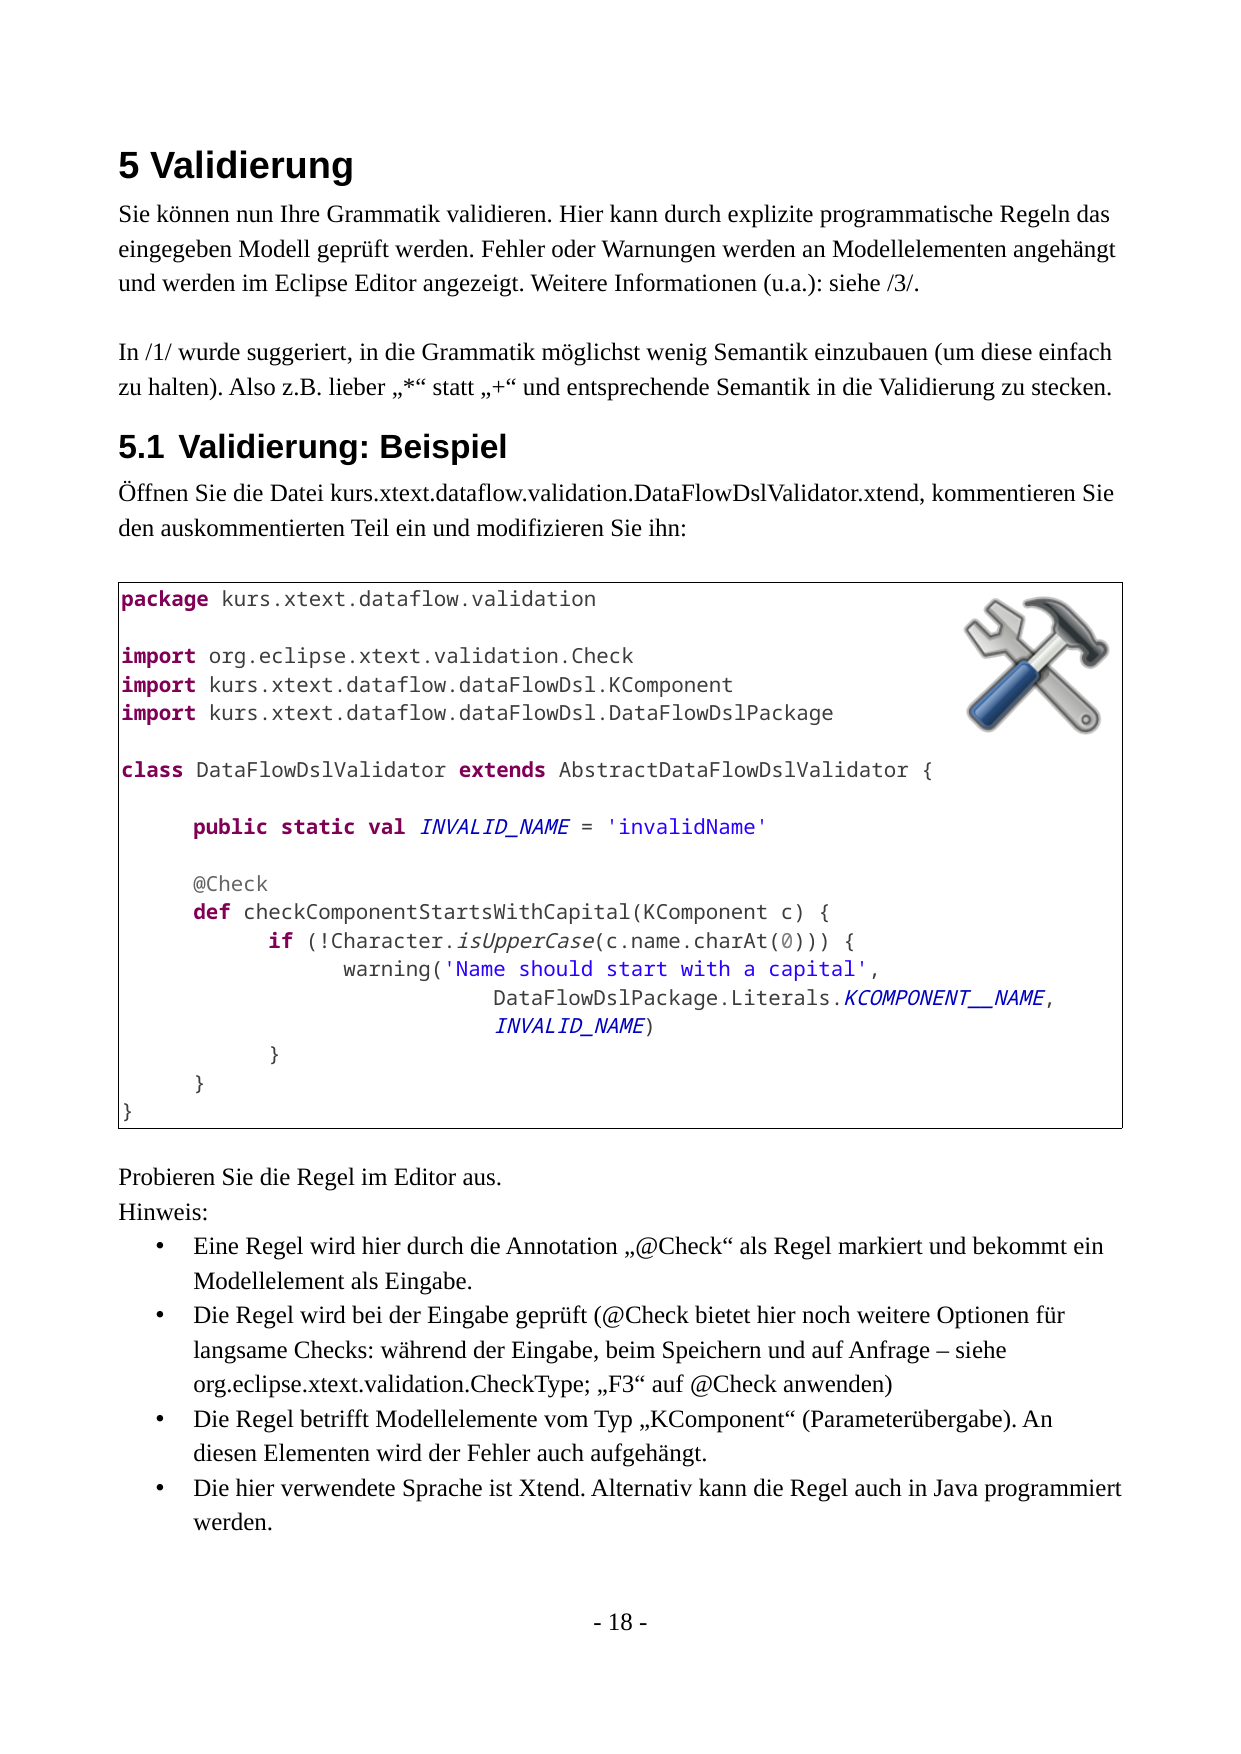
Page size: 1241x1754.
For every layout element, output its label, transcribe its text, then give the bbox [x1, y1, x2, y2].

text Öffnen Sie die Datei kurs.xtext.dataflow.validation.DataFlowDslValidator.xtend, kommentieren Sie den auskommentierten Teil ein und modifizieren Sie ihn: [118, 478, 1122, 541]
text Probieren Sie die Regel im Editor aus. [118, 1162, 1122, 1191]
text public static val INVALID_NAME = 'invalidName' [119, 809, 1122, 841]
text } [119, 1037, 1122, 1065]
list Eine Regel wird hier durch die Annotation „@Check“ als Regel markiert und bekommt ein Modellelement als Eingabe. [156, 1231, 1122, 1294]
text In /1/ wurde suggeriert, in die Grammatik möglichst wenig Semantik einzubauen (um diese einfach zu halten). Also z.B. lieber „*“ statt „+“ und entsprechende Semantik in die Validierung zu stecken. [118, 337, 1122, 400]
text def checkComponentStartsWithCapital(KComponent c) { [119, 894, 1122, 923]
text import org.eclipse.xtext.validation.Check [119, 638, 962, 667]
text INVALID_NAME) [119, 1008, 1122, 1037]
text Hinweis: [118, 1197, 1122, 1226]
list Die Regel betrifft Modellelemente vom Typ „KComponent“ (Parameterübergabe). An diesen Elementen wird der Fehler auch aufgehängt. [156, 1404, 1122, 1467]
subtitle Validierung [118, 143, 1122, 187]
text } [119, 1093, 1122, 1128]
text if (!Character.isUpperCase(c.name.charAt(0))) { [119, 923, 1122, 951]
text @Check [119, 866, 1122, 894]
list Die Regel wird bei der Eingabe geprüft (@Check bietet hier noch weitere Optionen für langsame Checks: während der Eingabe, beim Speichern und auf Anfrage – siehe org.eclipse.xtext.validation.CheckType; „F3“ auf @Check anwenden) [156, 1300, 1122, 1398]
text import kurs.xtext.dataflow.dataFlowDsl.KComponent [119, 667, 962, 695]
text } [119, 1065, 1122, 1093]
list Die hier verwendete Sprache ist Xtend. Alternativ kann die Regel auch in Java programmiert werden. [156, 1473, 1122, 1536]
text Sie können nun Ihre Grammatik validieren. Hier kann durch explizite programmatische Regeln das eingegeben Modell geprüft werden. Fehler oder Warnungen werden an Modellelementen angehängt und werden im Eclipse Editor angezeigt. Weitere Informationen (u.a.): siehe /3/. [118, 199, 1122, 297]
text package kurs.xtext.dataflow.validation [119, 583, 1122, 613]
picture [962, 590, 1111, 738]
subtitle Validierung: Beispiel [118, 427, 1122, 466]
text warning('Name should start with a capital', [119, 951, 1122, 980]
text import kurs.xtext.dataflow.dataFlowDsl.DataFlowDslPackage [119, 695, 962, 727]
text DataFlowDslPackage.Literals.KCOMPONENT__NAME, [119, 980, 1122, 1008]
text class DataFlowDslValidator extends AbstractDataFlowDslValidator { [119, 752, 1122, 784]
